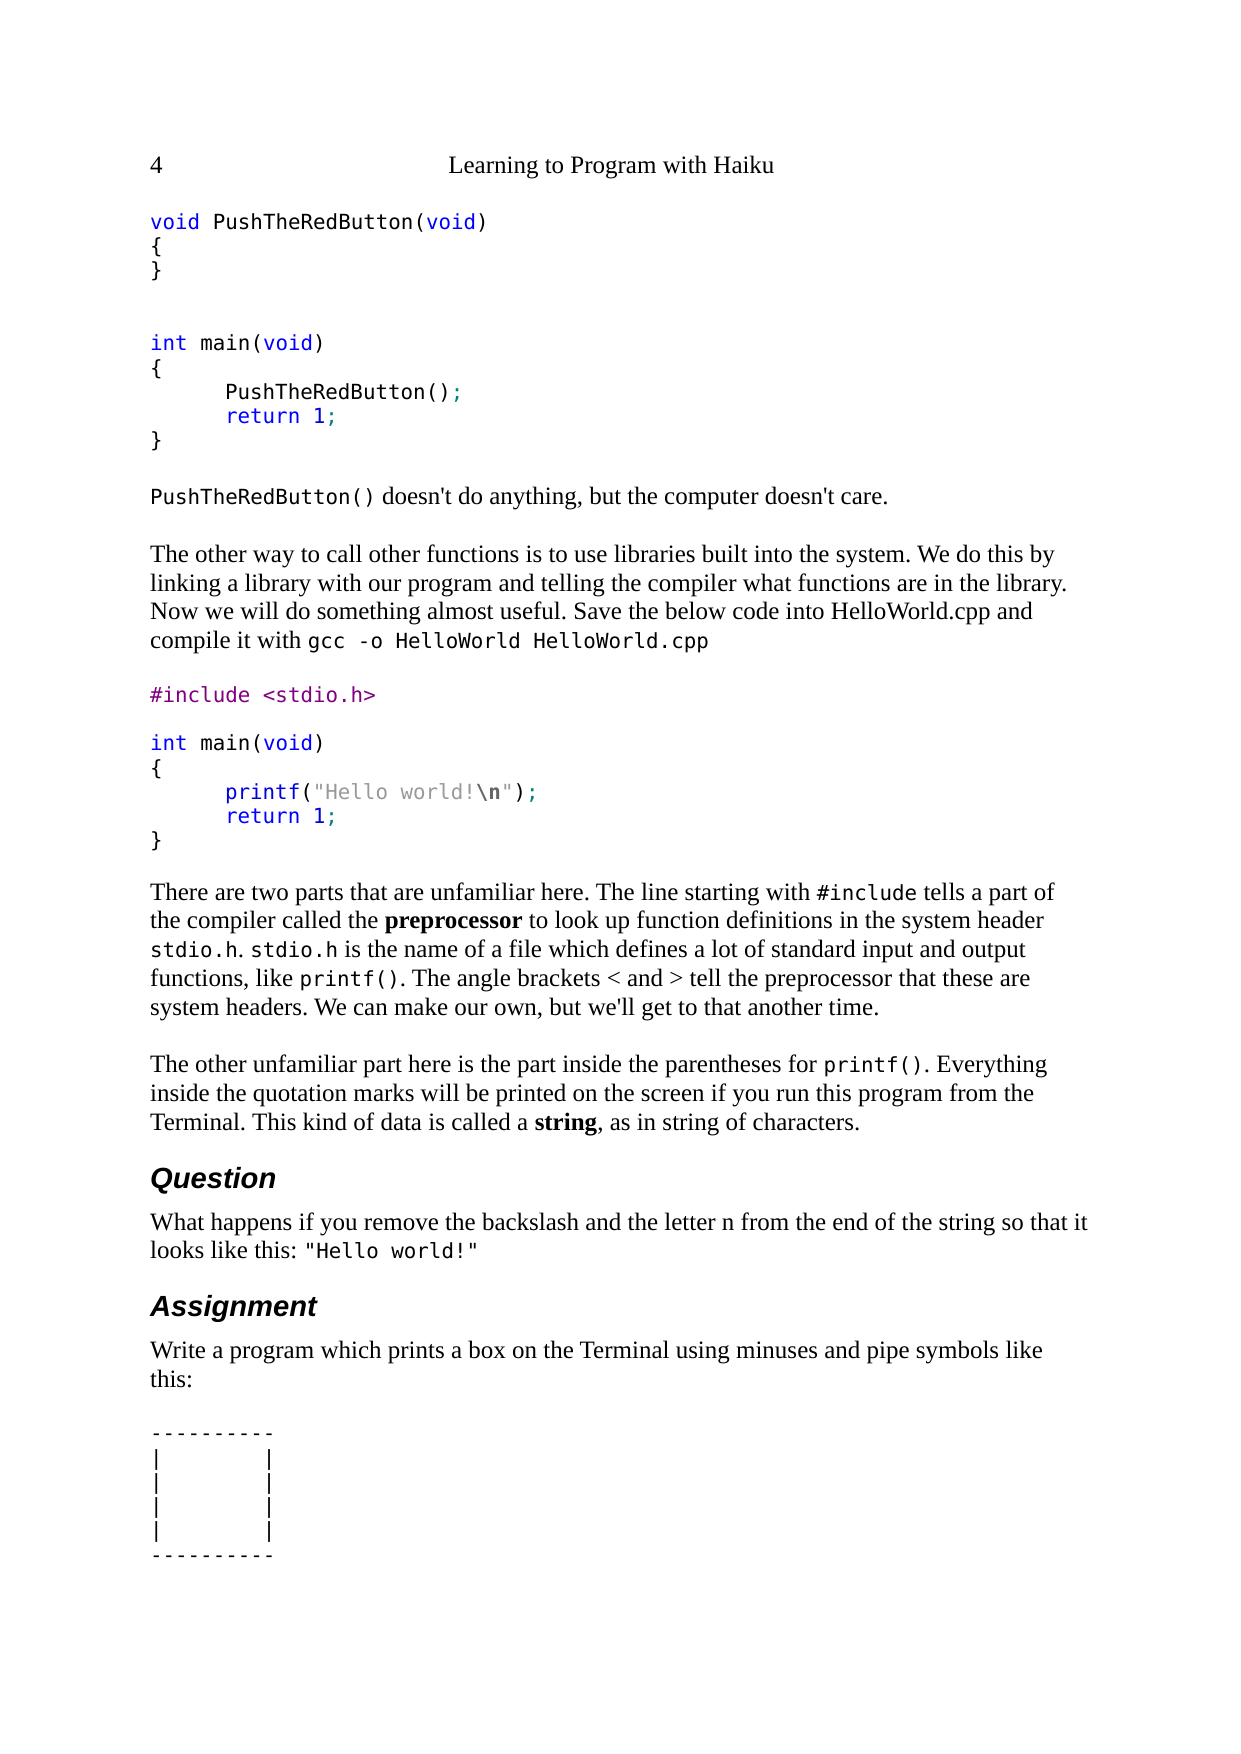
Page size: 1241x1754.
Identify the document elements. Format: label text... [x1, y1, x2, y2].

text void PushTheRedButton(void) [150, 210, 1091, 234]
text What happens if you remove the backslash and the letter n from the end of the string so that it looks like this: "Hello world!" [150, 1207, 1091, 1264]
text int main(void) [150, 731, 1091, 756]
text int main(void) [150, 331, 1091, 356]
text PushTheRedButton() doesn't do anything, but the computer doesn't care. [150, 481, 1091, 510]
text ---------- [150, 1421, 1091, 1446]
text There are two parts that are unfamiliar here. The line starting with #include tells a part of the compiler called the preprocessor to look up function definitions in the system header stdio.h. stdio.h is the name of a file which defines a lot of standard input and output functions, like printf(). The angle brackets < and > tell the preprocessor that these are system headers. We can make our own, but we'll get to that another time. [150, 877, 1091, 1021]
text | | [150, 1494, 1091, 1518]
text } [150, 428, 1091, 453]
text The other unfamiliar part here is the part inside the parentheses for printf(). Everything inside the quotation marks will be printed on the screen if you run this program from the Terminal. This kind of data is called a string, as in string of characters. [150, 1049, 1091, 1136]
subtitle Assignment [150, 1289, 1091, 1323]
text { [150, 356, 1091, 380]
text | | [150, 1470, 1091, 1494]
subtitle Question [150, 1161, 1091, 1194]
text Write a program which prints a box on the Terminal using minuses and pipe symbols like this: [150, 1335, 1091, 1393]
text { [150, 756, 1091, 780]
text #include <stdio.h> [150, 683, 1091, 707]
text return 1; [150, 804, 1091, 828]
text ---------- [150, 1543, 1091, 1567]
text } [150, 828, 1091, 853]
text } [150, 258, 1091, 283]
text The other way to call other functions is to use libraries built into the system. We do this by linking a library with our program and telling the compiler what functions are in the library. Now we will do something almost useful. Save the below code into HelloWorld.cpp and compile it with gcc -o HelloWorld HelloWorld.cpp [150, 539, 1091, 654]
text | | [150, 1446, 1091, 1470]
text { [150, 234, 1091, 258]
text return 1; [150, 404, 1091, 428]
text printf("Hello world!\n"); [150, 780, 1091, 804]
text | | [150, 1518, 1091, 1543]
text PushTheRedButton(); [150, 380, 1091, 404]
